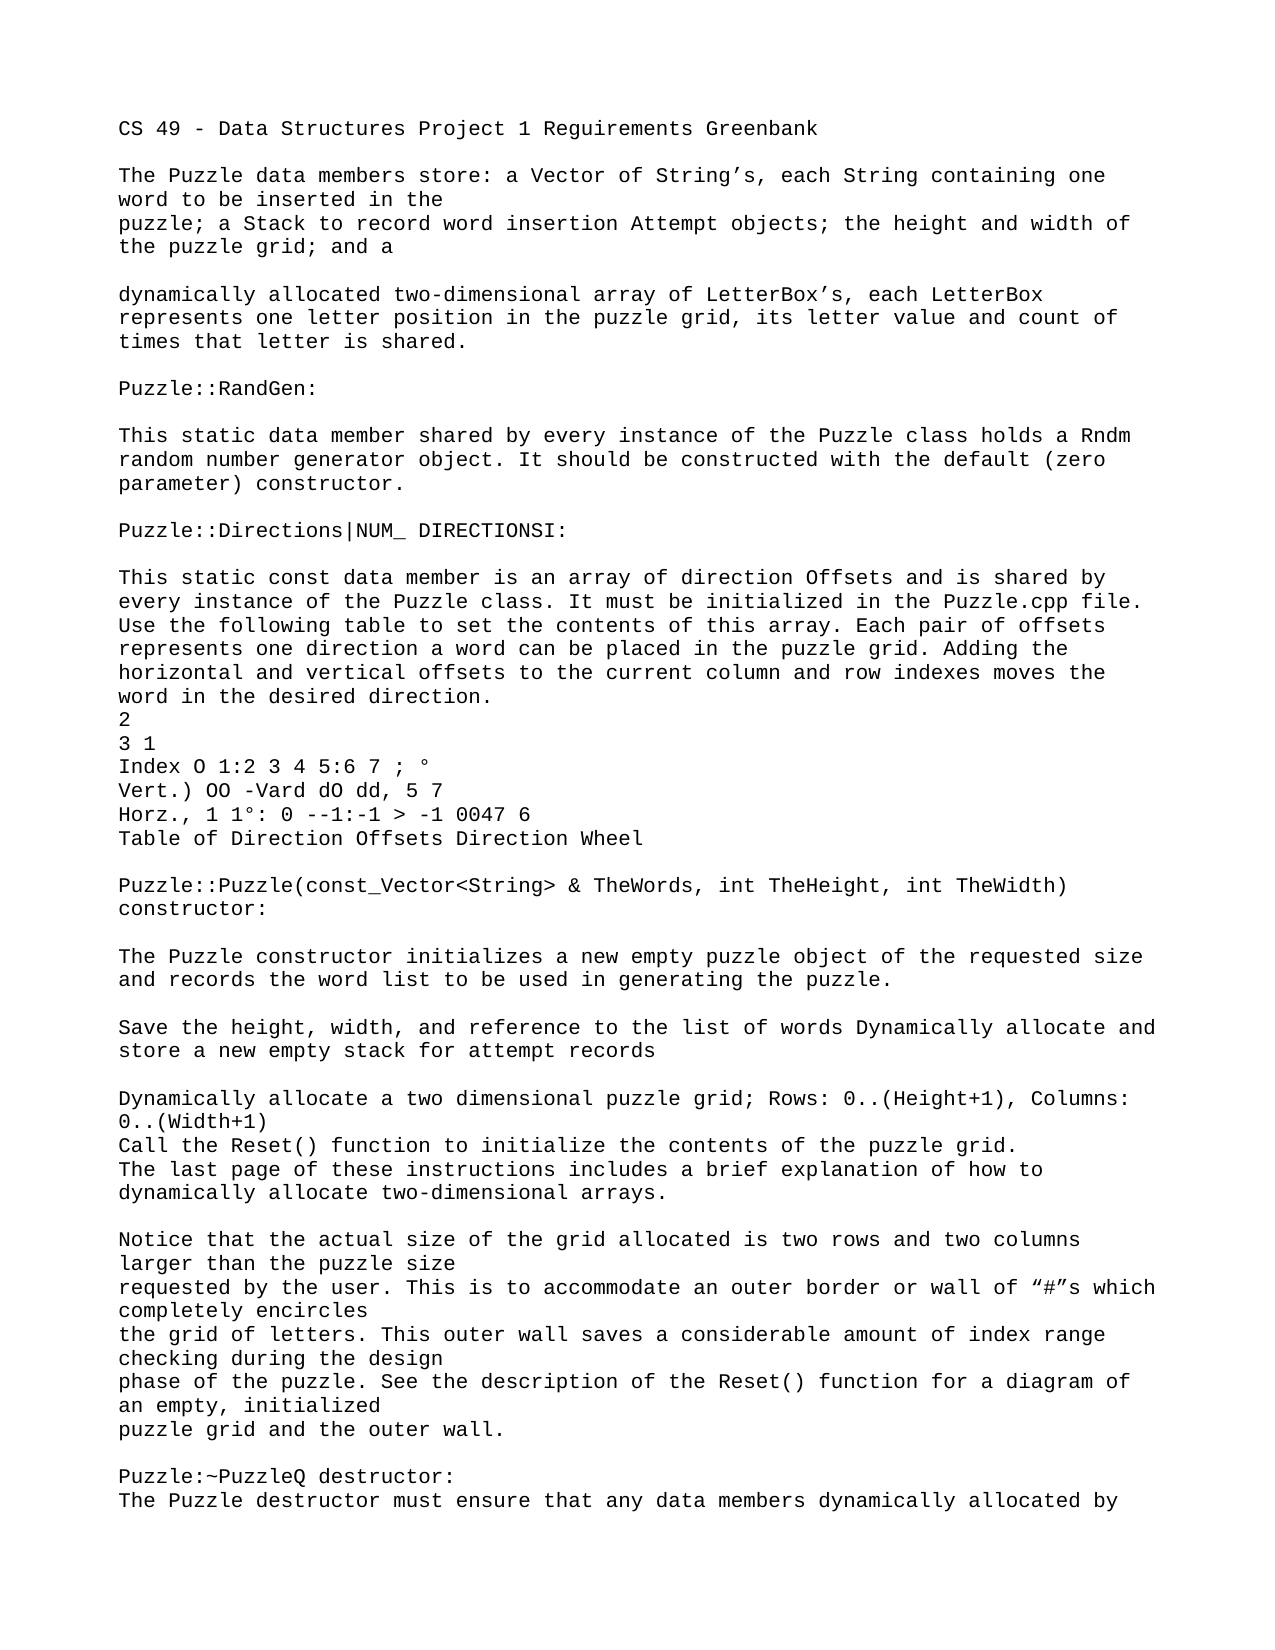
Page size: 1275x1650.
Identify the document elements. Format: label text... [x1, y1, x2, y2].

text 3 1 [118, 733, 1157, 757]
text Vert.) OO -Vard dO dd, 5 7 [118, 780, 1157, 804]
text requested by the user. This is to accommodate an outer border or wall of “#”s which completely encircles [118, 1277, 1157, 1324]
text puzzle grid and the outer wall. [118, 1419, 1157, 1442]
text phase of the puzzle. See the description of the Reset() function for a diagram of an empty, initialized [118, 1371, 1157, 1419]
text Notice that the actual size of the grid allocated is two rows and two columns larger than the puzzle size [118, 1229, 1157, 1277]
text The last page of these instructions includes a brief explanation of how to dynamically allocate two-dimensional arrays. [118, 1158, 1157, 1206]
text This static data member shared by every instance of the Puzzle class holds a Rndm random number generator object. It should be constructed with the default (zero parameter) constructor. [118, 426, 1157, 496]
text Call the Reset() function to initialize the contents of the puzzle grid. [118, 1135, 1157, 1158]
text This static const data member is an array of direction Offsets and is shared by every instance of the Puzzle class. It must be initialized in the Puzzle.cpp file. Use the following table to set the contents of this array. Each pair of offsets represents one direction a word can be placed in the puzzle grid. Adding the [118, 567, 1157, 662]
text Puzzle::Puzzle(const_Vector<String> & TheWords, int TheHeight, int TheWidth) constructor: [118, 875, 1157, 922]
text The Puzzle destructor must ensure that any data members dynamically allocated by [118, 1489, 1157, 1513]
text Puzzle::Directions|NUM_ DIRECTIONSI: [118, 520, 1157, 544]
text Table of Direction Offsets Direction Wheel [118, 827, 1157, 851]
text Horz., 1 1°: 0 --1:-1 > -1 0047 6 [118, 804, 1157, 827]
text dynamically allocated two-dimensional array of LetterBox’s, each LetterBox represents one letter position in the puzzle grid, its letter value and count of times that letter is shared. [118, 284, 1157, 354]
text Save the height, width, and reference to the list of words Dynamically allocate and store a new empty stack for attempt records [118, 1017, 1157, 1064]
text Dynamically allocate a two dimensional puzzle grid; Rows: 0..(Height+1), Columns: 0..(Width+1) [118, 1088, 1157, 1135]
text Index O 1:2 3 4 5:6 7 ; ° [118, 757, 1157, 780]
text Puzzle::RandGen: [118, 378, 1157, 402]
text Puzzle:~PuzzleQ destructor: [118, 1466, 1157, 1489]
text The Puzzle data members store: a Vector of String’s, each String containing one word to be inserted in the [118, 165, 1157, 213]
text horizontal and vertical offsets to the current column and row indexes moves the word in the desired direction. [118, 662, 1157, 709]
text 2 [118, 709, 1157, 733]
text CS 49 - Data Structures Project 1 Reguirements Greenbank [118, 118, 1157, 142]
text puzzle; a Stack to record word insertion Attempt objects; the height and width of the puzzle grid; and a [118, 213, 1157, 260]
text the grid of letters. This outer wall saves a considerable amount of index range checking during the design [118, 1324, 1157, 1371]
text The Puzzle constructor initializes a new empty puzzle object of the requested size and records the word list to be used in generating the puzzle. [118, 946, 1157, 993]
